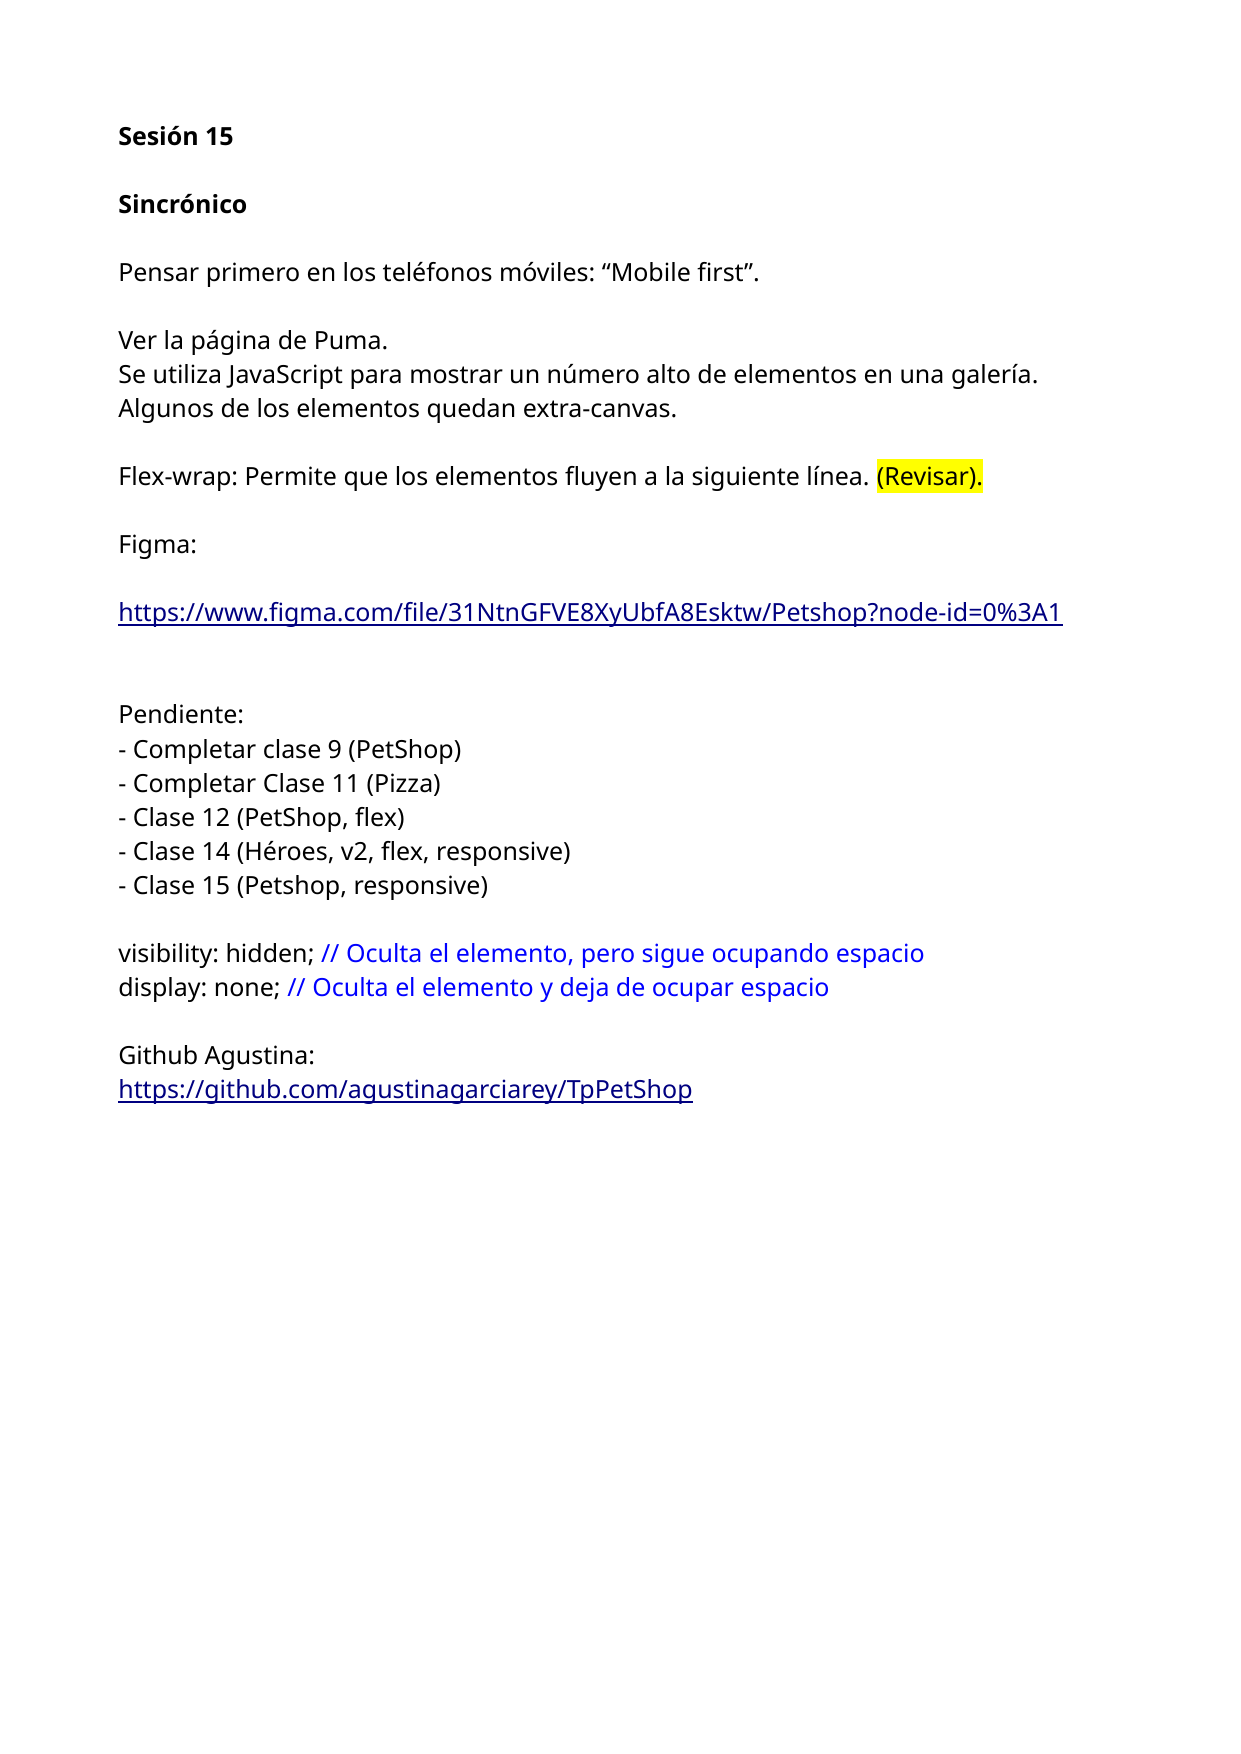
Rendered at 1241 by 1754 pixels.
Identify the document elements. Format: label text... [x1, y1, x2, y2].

text https://www.figma.com/file/31NtnGFVE8XyUbfA8Esktw/Petshop?node-id=0%3A1 [118, 595, 1122, 629]
text Ver la página de Puma. [118, 322, 1122, 357]
text - Completar Clase 11 (Pizza) [118, 765, 1122, 799]
text - Clase 14 (Héroes, v2, flex, responsive) [118, 833, 1122, 867]
text Pensar primero en los teléfonos móviles: “Mobile first”. [118, 254, 1122, 288]
text - Completar clase 9 (PetShop) [118, 731, 1122, 765]
text Se utiliza JavaScript para mostrar un número alto de elementos en una galería. Algunos de los elementos quedan extra-canvas. [118, 357, 1122, 425]
text visibility: hidden; // Oculta el elemento, pero sigue ocupando espacio [118, 936, 1122, 970]
text Figma: [118, 527, 1122, 561]
text display: none; // Oculta el elemento y deja de ocupar espacio [118, 970, 1122, 1004]
text Github Agustina: [118, 1038, 1122, 1072]
text Pendiente: [118, 697, 1122, 731]
text https://github.com/agustinagarciarey/TpPetShop [118, 1072, 1122, 1106]
text - Clase 15 (Petshop, responsive) [118, 867, 1122, 902]
text Flex-wrap: Permite que los elementos fluyen a la siguiente línea. (Revisar). [118, 459, 1122, 493]
text Sesión 15 [118, 118, 1122, 152]
text Sincrónico [118, 186, 1122, 220]
text - Clase 12 (PetShop, flex) [118, 799, 1122, 833]
